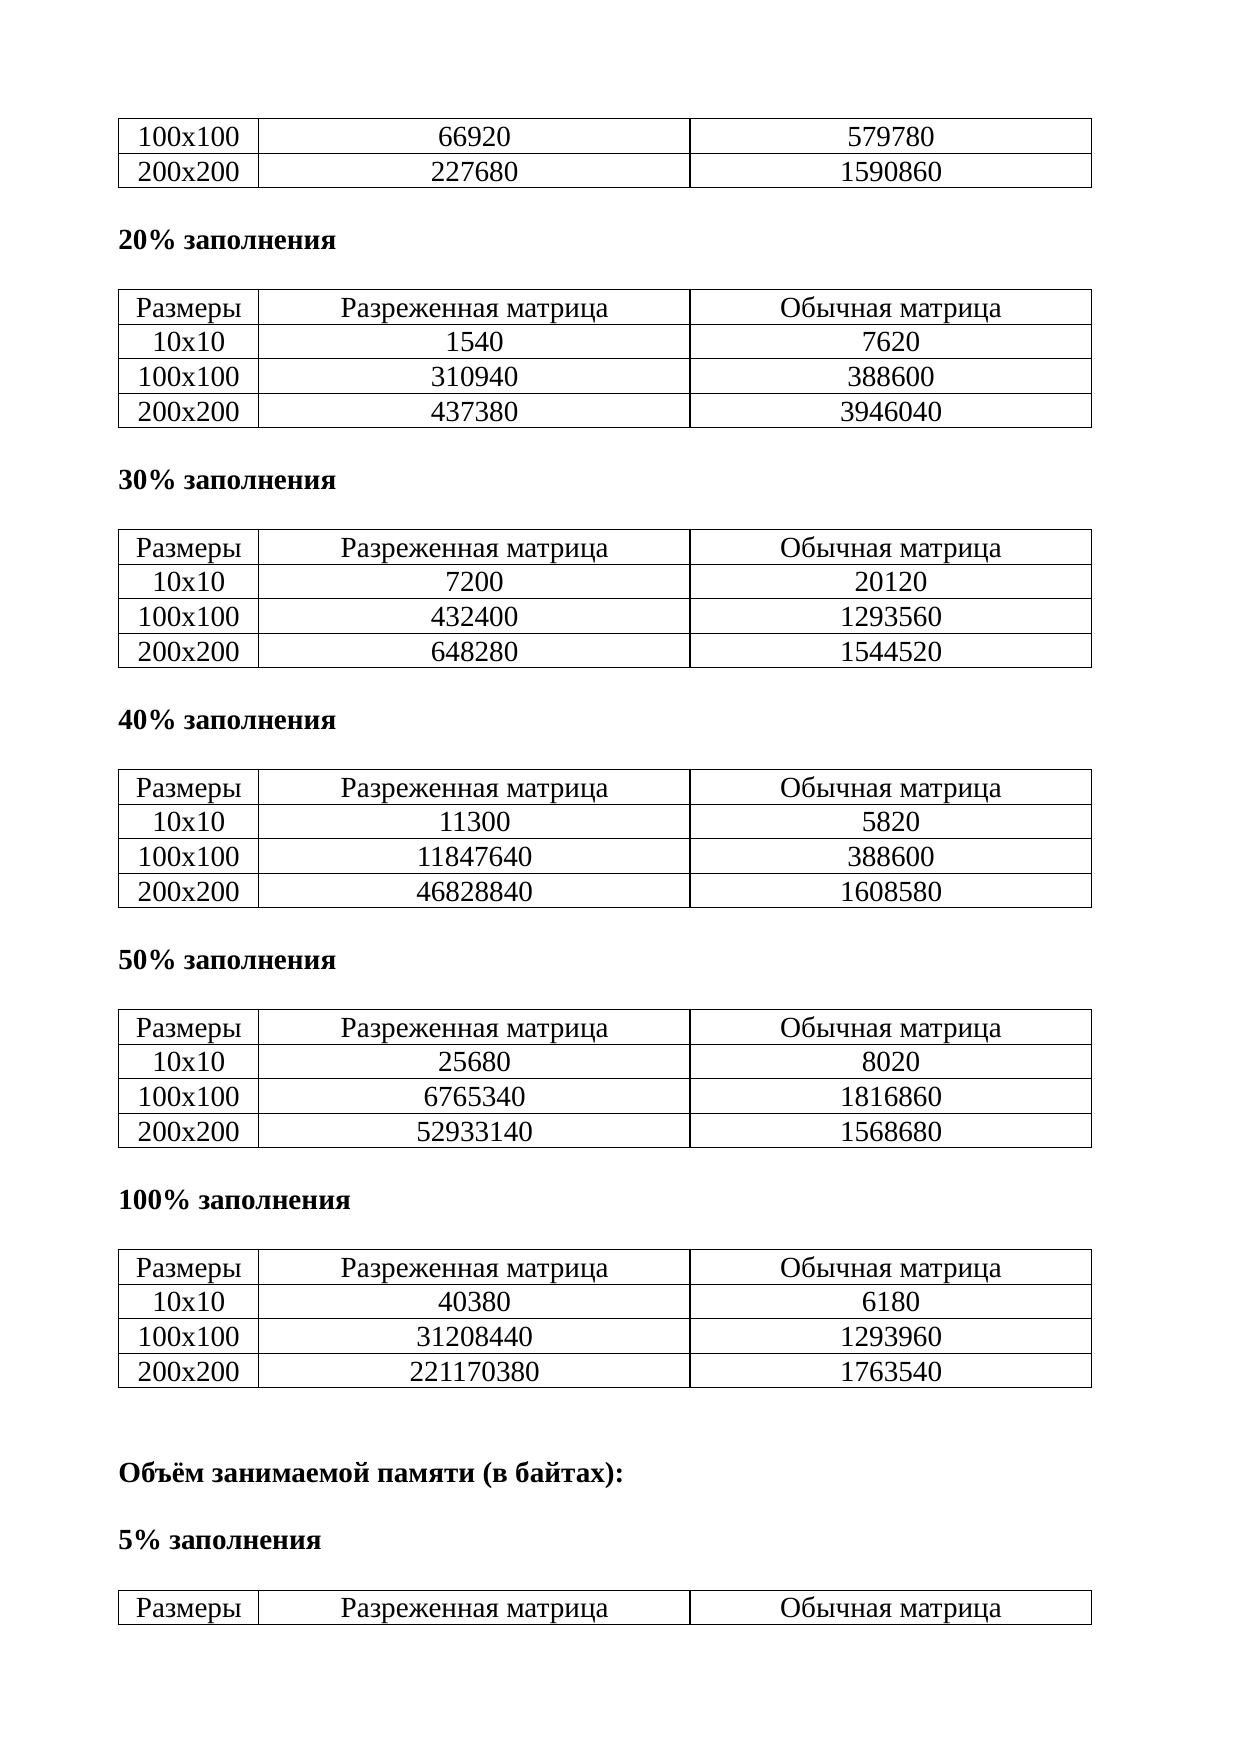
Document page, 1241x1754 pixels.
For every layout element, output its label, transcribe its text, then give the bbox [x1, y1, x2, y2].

text 5% заполнения [118, 1522, 1122, 1556]
table_cell 11300 [259, 805, 689, 838]
text 100% заполнения [118, 1182, 1122, 1215]
table_cell 1568680 [691, 1114, 1091, 1147]
table_cell 1816860 [691, 1079, 1091, 1113]
table_cell 1544520 [691, 634, 1091, 667]
table_header Разреженная матрица [259, 290, 689, 323]
table_cell 432400 [259, 599, 689, 633]
table_cell 3946040 [691, 394, 1091, 427]
table_cell 388600 [691, 359, 1091, 393]
table_cell 10х10 [119, 805, 258, 838]
table_cell 200х200 [119, 1354, 258, 1387]
table_cell 200х200 [119, 1114, 258, 1147]
table_cell 6765340 [259, 1079, 689, 1113]
table_header Размеры [119, 770, 258, 803]
table_header Обычная матрица [691, 1250, 1091, 1283]
table_cell 648280 [259, 634, 689, 667]
table_cell 52933140 [259, 1114, 689, 1147]
table_cell 1763540 [691, 1354, 1091, 1387]
table_cell 31208440 [259, 1319, 689, 1353]
table_header Разреженная матрица [259, 530, 689, 563]
table_header Обычная матрица [691, 770, 1091, 803]
table_cell 227680 [259, 154, 689, 187]
table_cell 1293560 [691, 599, 1091, 633]
table_cell 10х10 [119, 1045, 258, 1078]
table_cell 437380 [259, 394, 689, 427]
table_cell 200х200 [119, 634, 258, 667]
table_cell 7200 [259, 565, 689, 598]
table_cell 1293960 [691, 1319, 1091, 1353]
table_header Разреженная матрица [259, 1591, 689, 1624]
table_cell 200х200 [119, 874, 258, 907]
text 50% заполнения [118, 942, 1122, 975]
table_cell 1608580 [691, 874, 1091, 907]
table_cell 8020 [691, 1045, 1091, 1078]
table_cell 579780 [691, 119, 1091, 153]
table_header Обычная матрица [691, 1010, 1091, 1043]
table_cell 100х100 [119, 119, 258, 153]
table_header Размеры [119, 1591, 258, 1624]
table_cell 46828840 [259, 874, 689, 907]
table_header Разреженная матрица [259, 1010, 689, 1043]
table_cell 388600 [691, 839, 1091, 873]
table_header Размеры [119, 1250, 258, 1283]
table_cell 100х100 [119, 839, 258, 873]
table_cell 7620 [691, 325, 1091, 358]
table_header Размеры [119, 290, 258, 323]
table_cell 100х100 [119, 359, 258, 393]
table_header Обычная матрица [691, 1591, 1091, 1624]
text 40% заполнения [118, 702, 1122, 735]
table_cell 6180 [691, 1285, 1091, 1318]
table_header Разреженная матрица [259, 770, 689, 803]
table_header Размеры [119, 530, 258, 563]
table_cell 5820 [691, 805, 1091, 838]
table_header Обычная матрица [691, 530, 1091, 563]
table_cell 200х200 [119, 154, 258, 187]
table_header Обычная матрица [691, 290, 1091, 323]
table_cell 200х200 [119, 394, 258, 427]
table_cell 221170380 [259, 1354, 689, 1387]
table_cell 1590860 [691, 154, 1091, 187]
table_cell 100х100 [119, 1079, 258, 1113]
table_cell 40380 [259, 1285, 689, 1318]
table_cell 25680 [259, 1045, 689, 1078]
table_cell 310940 [259, 359, 689, 393]
table_cell 10х10 [119, 325, 258, 358]
table_header Размеры [119, 1010, 258, 1043]
table_cell 100х100 [119, 599, 258, 633]
text 30% заполнения [118, 462, 1122, 495]
table_cell 100х100 [119, 1319, 258, 1353]
text Объём занимаемой памяти (в байтах): [118, 1455, 1122, 1489]
table_cell 1540 [259, 325, 689, 358]
table_cell 20120 [691, 565, 1091, 598]
text 20% заполнения [118, 222, 1122, 255]
table_cell 10х10 [119, 565, 258, 598]
table_cell 11847640 [259, 839, 689, 873]
table_cell 66920 [259, 119, 689, 153]
table_header Разреженная матрица [259, 1250, 689, 1283]
table_cell 10х10 [119, 1285, 258, 1318]
